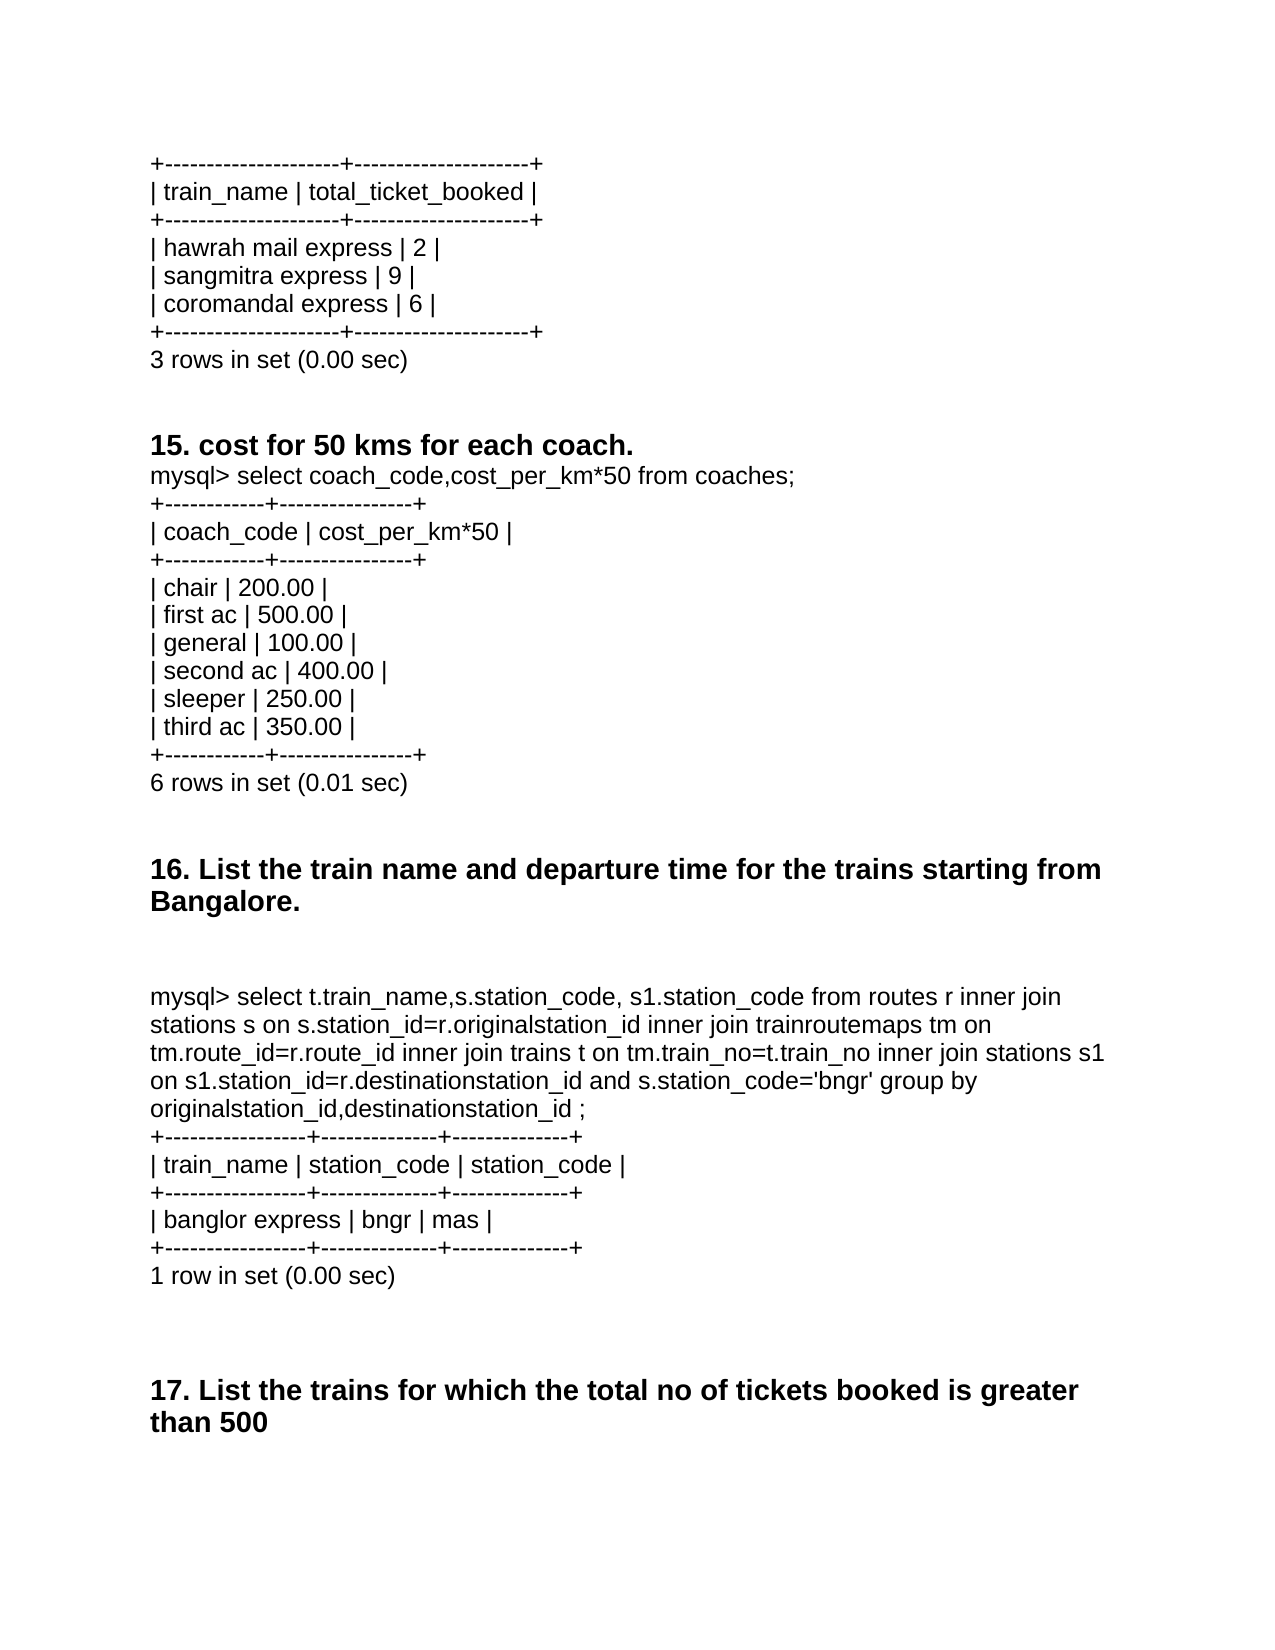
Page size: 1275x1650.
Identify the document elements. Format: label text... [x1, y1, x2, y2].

text +------------+----------------+ [150, 490, 1125, 518]
text | coromandal express | 6 | [150, 289, 1125, 317]
text +-----------------+--------------+--------------+ [150, 1178, 1125, 1206]
text 17. List the trains for which the total no of tickets booked is greater than 500 [150, 1374, 1125, 1439]
text | banglor express | bngr | mas | [150, 1206, 1125, 1234]
text | train_name | total_ticket_booked | [150, 178, 1125, 206]
text | second ac | 400.00 | [150, 657, 1125, 685]
text | general | 100.00 | [150, 629, 1125, 657]
text mysql> select t.train_name,s.station_code, s1.station_code from routes r inner join stations s on s.station_id=r.originalstation_id inner join trainroutemaps tm on tm.route_id=r.route_id inner join trains t on tm.train_no=t.train_no inner join stations s1 on s1.station_id=r.destinationstation_id and s.station_code='bngr' group by originalstation_id,destinationstation_id ; [150, 983, 1125, 1123]
text 15. cost for 50 kms for each coach. [150, 429, 1125, 462]
text 3 rows in set (0.00 sec) [150, 345, 1125, 373]
text | sleeper | 250.00 | [150, 685, 1125, 713]
text +---------------------+---------------------+ [150, 206, 1125, 234]
text +-----------------+--------------+--------------+ [150, 1234, 1125, 1262]
text 6 rows in set (0.01 sec) [150, 769, 1125, 797]
text +---------------------+---------------------+ [150, 317, 1125, 345]
text | sangmitra express | 9 | [150, 262, 1125, 289]
text +------------+----------------+ [150, 741, 1125, 769]
text +-----------------+--------------+--------------+ [150, 1123, 1125, 1151]
text | train_name | station_code | station_code | [150, 1151, 1125, 1178]
text mysql> select coach_code,cost_per_km*50 from coaches; [150, 462, 1125, 490]
text | first ac | 500.00 | [150, 601, 1125, 629]
text | hawrah mail express | 2 | [150, 234, 1125, 262]
text | third ac | 350.00 | [150, 713, 1125, 741]
text 16. List the train name and departure time for the trains starting from Bangalore. [150, 853, 1125, 918]
text | coach_code | cost_per_km*50 | [150, 518, 1125, 546]
text | chair | 200.00 | [150, 573, 1125, 601]
text 1 row in set (0.00 sec) [150, 1262, 1125, 1290]
text +---------------------+---------------------+ [150, 150, 1125, 178]
text +------------+----------------+ [150, 546, 1125, 573]
